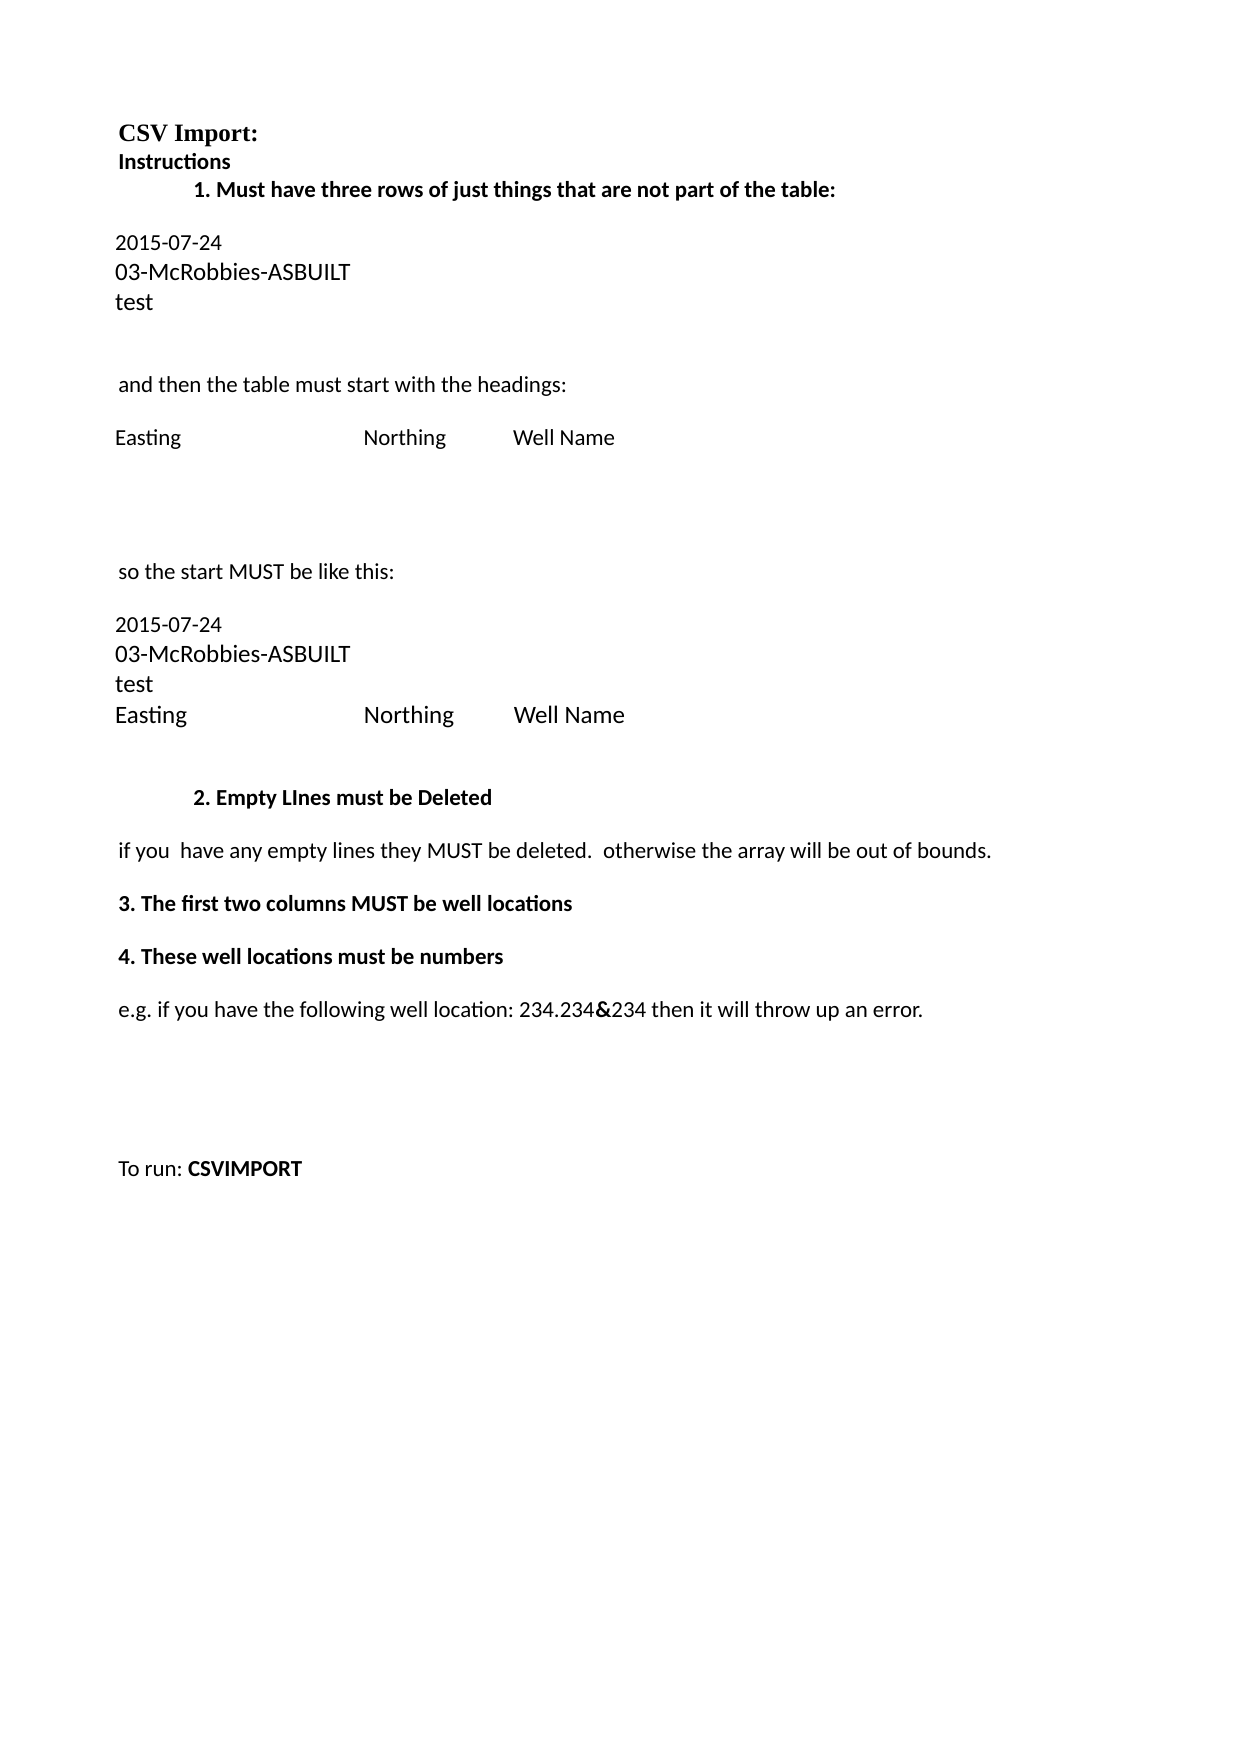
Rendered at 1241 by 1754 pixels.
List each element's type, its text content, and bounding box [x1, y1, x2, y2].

table_header [510, 610, 632, 638]
table_cell test [112, 669, 361, 699]
table_header 2015-07-24 [112, 228, 359, 256]
table_cell [633, 638, 765, 669]
table_cell [361, 669, 510, 699]
table_header 2015-07-24 [112, 610, 361, 638]
table_header [361, 610, 510, 638]
text 1. Must have three rows of just things that are not part of the table: [118, 175, 1122, 203]
table_cell [510, 669, 632, 699]
text 2. Empty LInes must be Deleted [118, 783, 1122, 811]
table_cell test [112, 286, 359, 317]
table_header [633, 610, 765, 638]
text 3. The first two columns MUST be well locations [118, 889, 1122, 917]
text Instructions [118, 147, 1122, 175]
text and then the table must start with the headings: [118, 370, 1122, 398]
text if you have any empty lines they MUST be deleted. otherwise the array will be out of bounds. [118, 836, 1122, 864]
table_cell [510, 638, 632, 669]
table_cell [633, 669, 765, 699]
table_cell [361, 638, 510, 669]
text e.g. if you have the following well location: 234.234&234 then it will throw up an error. [118, 995, 1122, 1023]
table_cell 03-McRobbies-ASBUILT [112, 256, 359, 286]
table_cell [633, 699, 765, 730]
table_cell Well Name [510, 699, 632, 730]
text so the start MUST be like this: [118, 557, 1122, 585]
table_header Northing [360, 423, 510, 451]
table_header Easting [112, 423, 360, 451]
table_header Well Name [510, 423, 632, 451]
text 4. These well locations must be numbers [118, 942, 1122, 970]
text To run: CSVIMPORT [118, 1154, 1122, 1182]
table_cell 03-McRobbies-ASBUILT [112, 638, 361, 669]
table_cell Northing [361, 699, 510, 730]
table_cell Easting [112, 699, 361, 730]
text CSV Import: [118, 118, 1122, 147]
